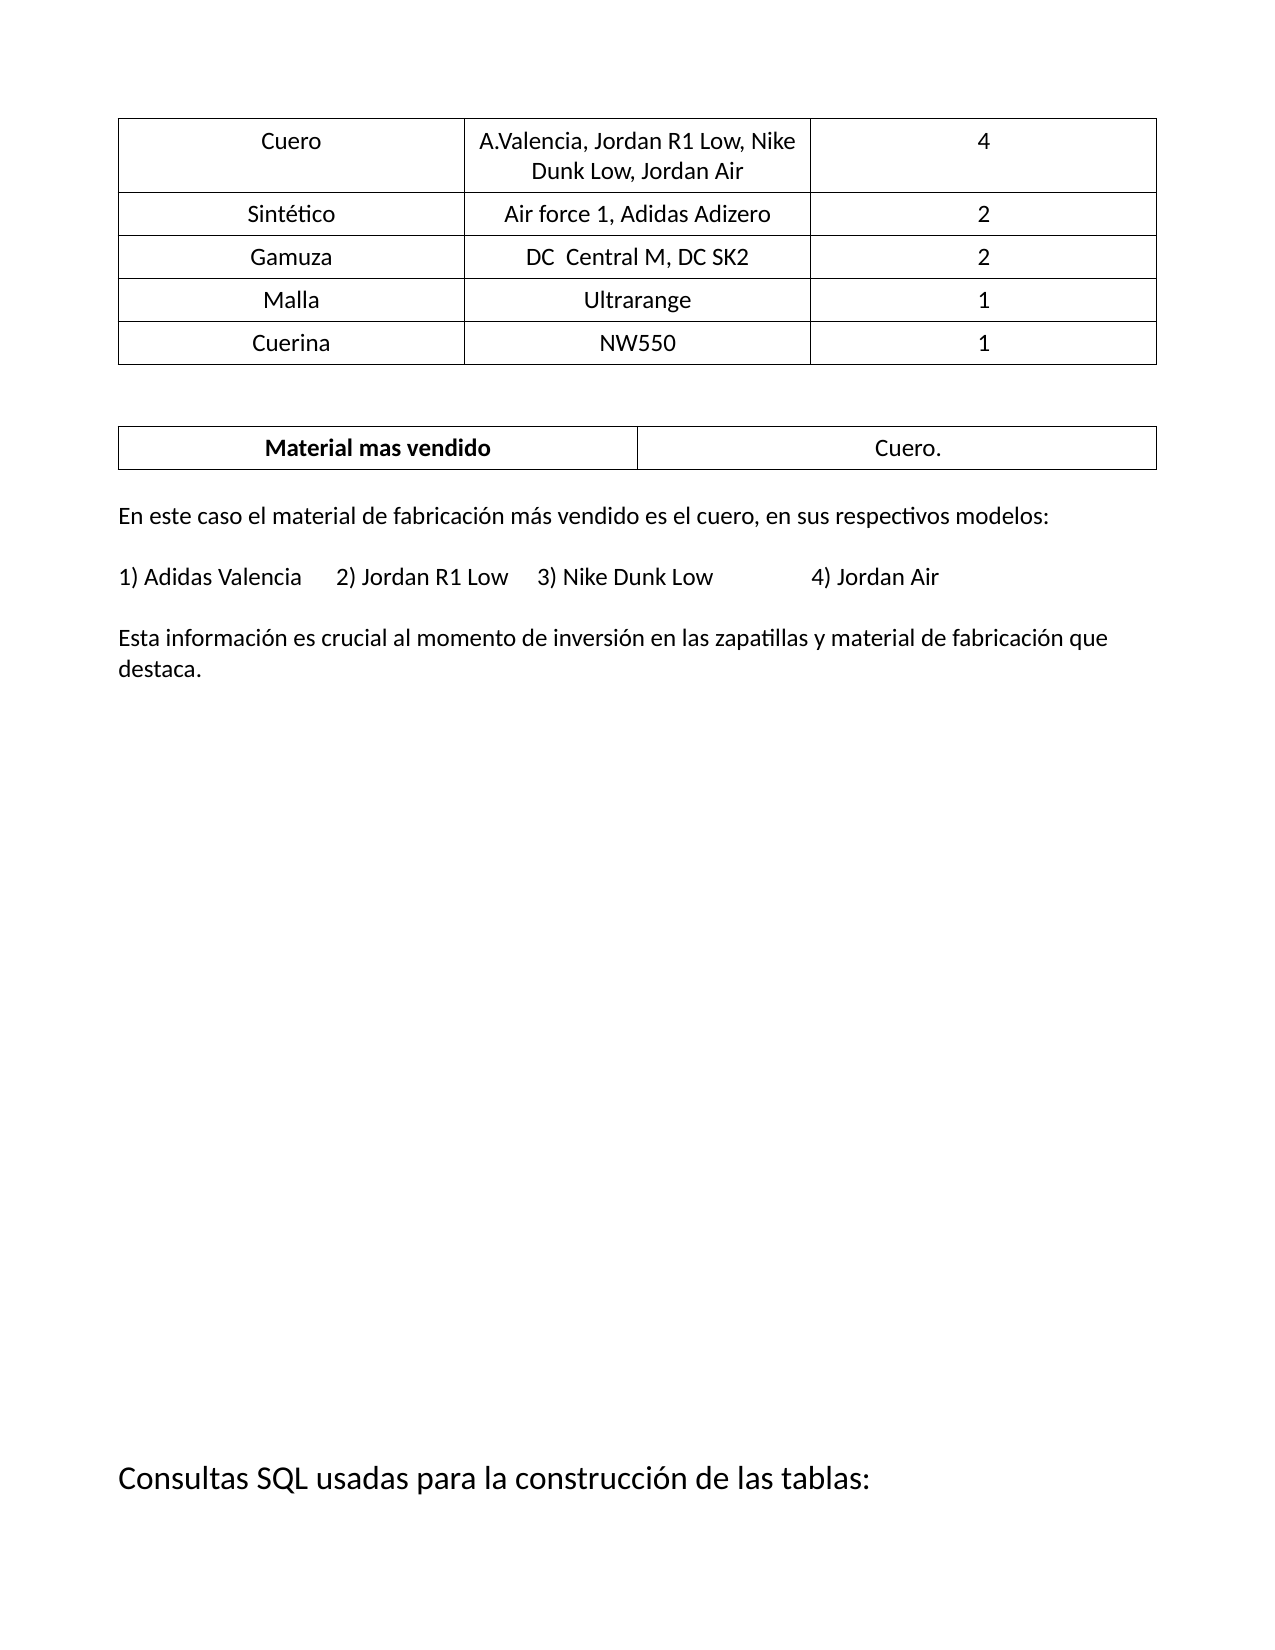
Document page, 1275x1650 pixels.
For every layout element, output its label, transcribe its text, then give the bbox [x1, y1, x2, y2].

table_cell 1 [811, 322, 1156, 364]
table_cell A.Valencia, Jordan R1 Low, Nike Dunk Low, Jordan Air [465, 119, 810, 192]
text En este caso el material de fabricación más vendido es el cuero, en sus respectivos modelos: [118, 500, 1157, 531]
table_cell Cuero [119, 119, 464, 192]
table_cell Air force 1, Adidas Adizero [465, 193, 810, 235]
table_cell 4 [811, 119, 1156, 192]
table_cell 2 [811, 236, 1156, 278]
table_cell Gamuza [119, 236, 464, 278]
text Consultas SQL usadas para la construcción de las tablas: [118, 1457, 1157, 1497]
table_cell Ultrarange [465, 279, 810, 321]
table_cell Malla [119, 279, 464, 321]
text 1) Adidas Valencia 2) Jordan R1 Low 3) Nike Dunk Low 4) Jordan Air [118, 561, 1157, 592]
table_cell 1 [811, 279, 1156, 321]
text Esta información es crucial al momento de inversión en las zapatillas y material de fabricación que destaca. [118, 622, 1157, 683]
table_cell 2 [811, 193, 1156, 235]
table_header Cuero. [638, 427, 1156, 469]
table_header Material mas vendido [119, 427, 637, 469]
table_cell NW550 [465, 322, 810, 364]
table_cell DC Central M, DC SK2 [465, 236, 810, 278]
table_cell Sintético [119, 193, 464, 235]
table_cell Cuerina [119, 322, 464, 364]
